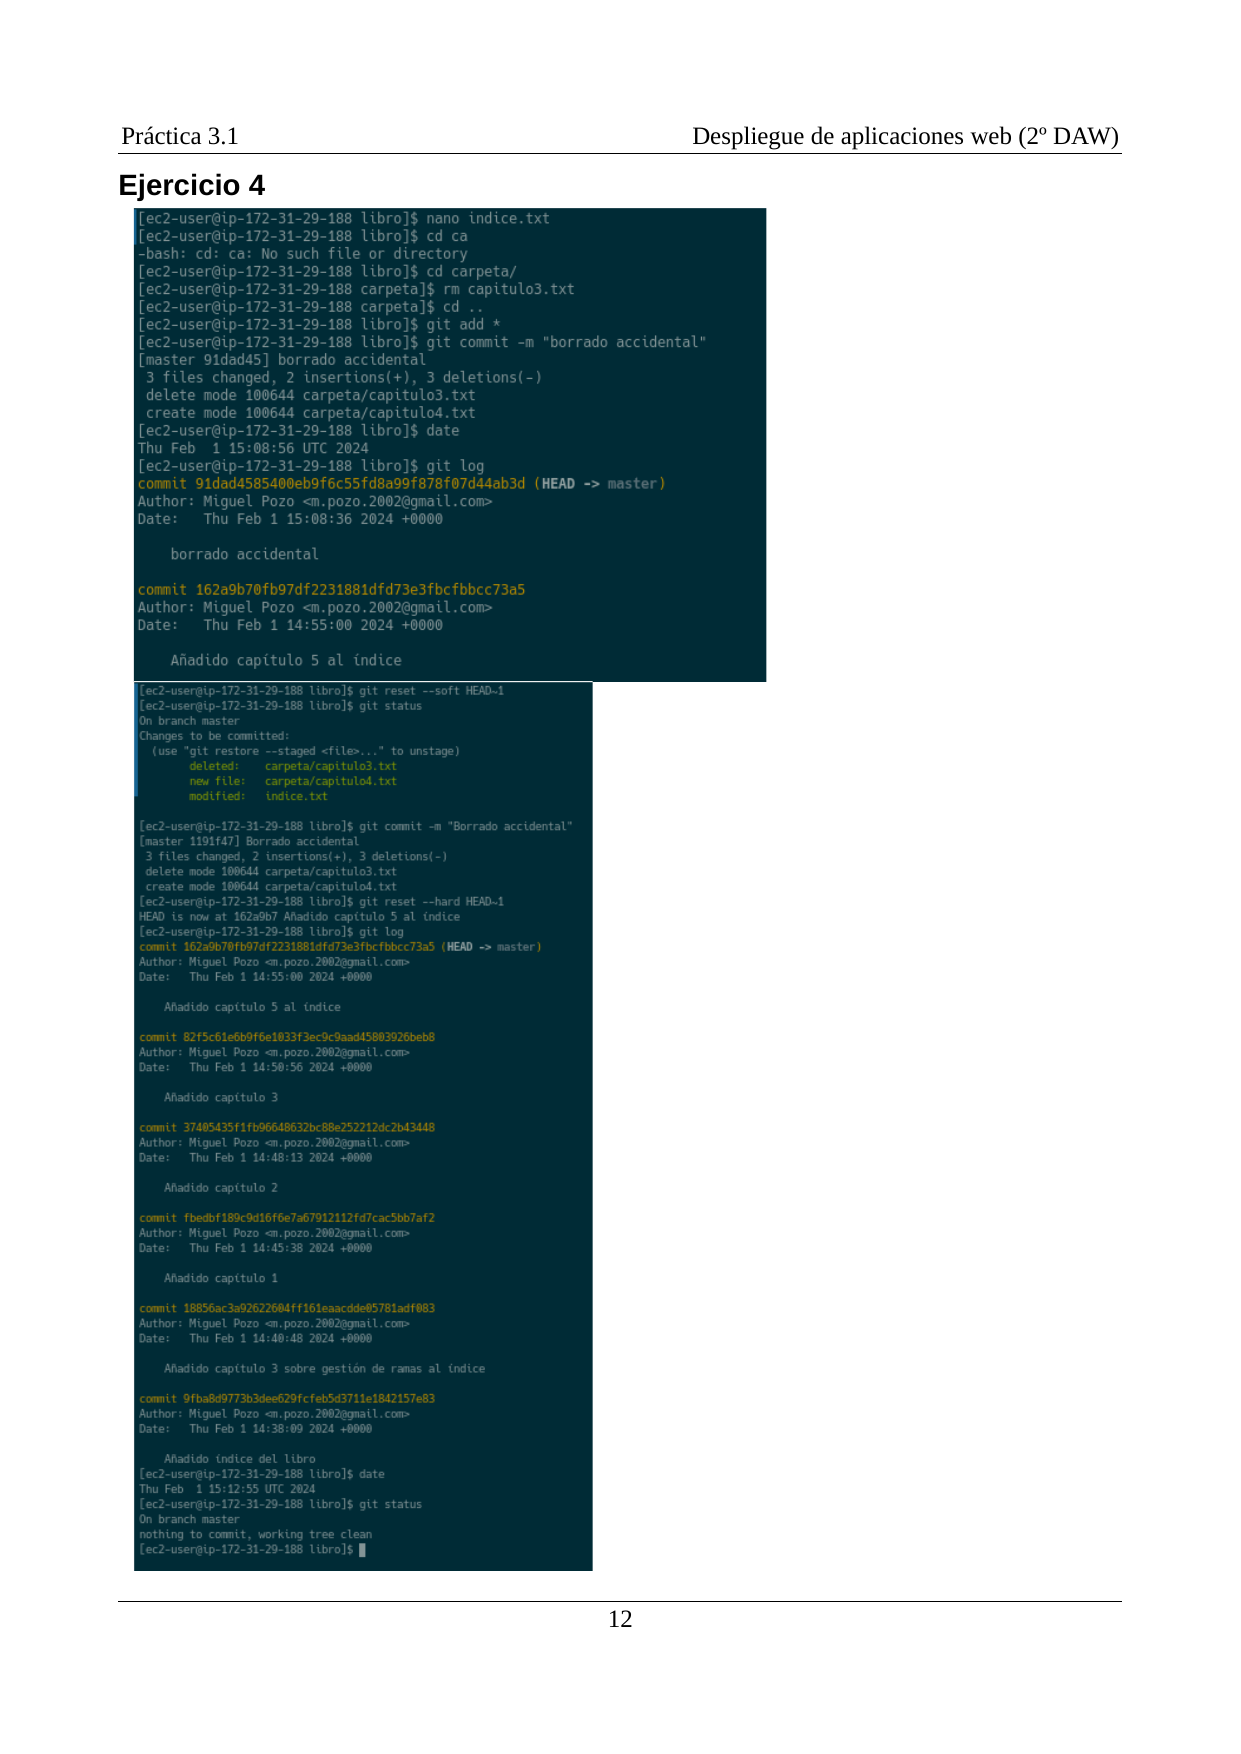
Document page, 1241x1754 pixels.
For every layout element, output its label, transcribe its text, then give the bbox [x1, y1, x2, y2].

picture [204, 392, 214, 400]
picture [279, 461, 285, 470]
picture [171, 1033, 176, 1041]
picture [205, 552, 214, 559]
picture [196, 1546, 213, 1555]
picture [147, 216, 158, 223]
picture [469, 286, 474, 294]
picture [196, 929, 206, 938]
picture [265, 1485, 271, 1493]
picture [404, 514, 442, 524]
picture [381, 1304, 434, 1312]
picture [342, 1424, 371, 1432]
picture [190, 779, 209, 785]
picture [309, 792, 327, 800]
picture [372, 852, 384, 860]
picture [271, 583, 286, 594]
picture [192, 1244, 208, 1252]
picture [221, 1154, 229, 1161]
picture [452, 428, 459, 435]
picture [478, 319, 483, 329]
picture [221, 762, 233, 770]
picture [288, 499, 294, 506]
picture [207, 1472, 213, 1480]
picture [140, 1229, 151, 1237]
picture [618, 339, 627, 347]
picture [429, 583, 433, 594]
picture [189, 286, 202, 294]
picture [346, 266, 351, 276]
picture [291, 1470, 302, 1478]
picture [238, 552, 244, 559]
picture [212, 213, 220, 225]
picture [188, 375, 195, 381]
picture [263, 602, 268, 612]
picture [391, 1322, 409, 1327]
picture [346, 390, 350, 400]
picture [247, 390, 251, 400]
picture [479, 822, 497, 830]
picture [179, 1502, 214, 1510]
picture [196, 688, 206, 697]
picture [419, 478, 426, 488]
picture [222, 623, 228, 630]
picture [266, 960, 277, 965]
picture [272, 1063, 283, 1071]
picture [192, 1365, 208, 1372]
picture [188, 392, 195, 400]
picture [148, 442, 152, 452]
picture [229, 927, 239, 933]
picture [181, 552, 191, 559]
picture [148, 248, 165, 258]
picture [272, 837, 290, 845]
picture [403, 390, 408, 400]
picture [316, 1394, 352, 1402]
picture [404, 620, 442, 630]
picture [445, 251, 455, 258]
picture [470, 319, 478, 329]
picture [169, 499, 177, 506]
picture [322, 1532, 333, 1538]
picture [179, 1471, 206, 1480]
picture [399, 900, 409, 905]
picture [146, 732, 166, 739]
picture [165, 1003, 189, 1011]
picture [330, 337, 335, 347]
picture [568, 284, 573, 294]
picture [312, 248, 317, 258]
picture [247, 284, 252, 294]
picture [284, 1412, 308, 1420]
picture [436, 583, 450, 594]
picture [399, 689, 409, 694]
picture [171, 1485, 183, 1493]
picture [502, 284, 507, 294]
picture [214, 513, 218, 523]
picture [461, 233, 467, 241]
picture [412, 230, 418, 243]
picture [395, 496, 412, 507]
picture [166, 689, 176, 694]
picture [326, 1425, 333, 1432]
picture [234, 499, 244, 506]
picture [138, 514, 144, 524]
picture [312, 392, 326, 400]
picture [192, 1184, 208, 1191]
picture [254, 1063, 264, 1071]
picture [466, 686, 478, 694]
picture [248, 1470, 257, 1478]
picture [324, 1003, 333, 1011]
picture [179, 930, 193, 935]
picture [341, 1153, 371, 1161]
picture [221, 1334, 229, 1342]
picture [192, 1455, 208, 1462]
picture [469, 390, 474, 400]
picture [390, 1123, 434, 1131]
picture [381, 942, 399, 950]
picture [328, 942, 353, 950]
picture [360, 1544, 365, 1557]
picture [378, 266, 389, 276]
picture [229, 897, 239, 903]
picture [303, 605, 319, 612]
picture [267, 498, 276, 506]
picture [254, 390, 284, 400]
picture [519, 477, 525, 488]
picture [354, 499, 360, 506]
picture [216, 973, 229, 980]
picture [504, 824, 515, 830]
picture [247, 1545, 257, 1553]
picture [269, 1500, 277, 1508]
picture [360, 762, 371, 770]
picture [234, 1409, 254, 1417]
picture [342, 1214, 348, 1222]
picture [272, 973, 282, 980]
picture [254, 585, 261, 594]
picture [436, 230, 442, 241]
picture [140, 1138, 151, 1146]
picture [223, 792, 239, 800]
picture [419, 251, 430, 258]
picture [214, 619, 218, 629]
picture [247, 1485, 252, 1493]
picture [693, 336, 697, 347]
picture [276, 855, 293, 860]
picture [230, 322, 235, 332]
picture [336, 284, 351, 294]
picture [284, 443, 294, 453]
picture [284, 1231, 308, 1239]
picture [197, 585, 202, 594]
picture [230, 269, 235, 279]
picture [317, 957, 365, 967]
picture [190, 1048, 201, 1056]
picture [238, 734, 252, 739]
picture [378, 410, 384, 417]
picture [190, 762, 202, 770]
picture [404, 1394, 434, 1402]
picture [312, 425, 319, 435]
picture [288, 284, 293, 294]
picture [164, 231, 169, 241]
picture [311, 1424, 325, 1432]
picture [651, 336, 671, 347]
picture [565, 339, 574, 346]
picture [185, 442, 195, 453]
picture [486, 286, 492, 297]
picture [453, 216, 459, 223]
picture [317, 1138, 337, 1146]
picture [222, 407, 231, 417]
picture [164, 337, 169, 347]
picture [334, 392, 341, 398]
picture [203, 1412, 210, 1420]
picture [297, 839, 306, 845]
picture [212, 477, 244, 488]
picture [317, 1304, 378, 1312]
picture [435, 478, 442, 488]
picture [196, 428, 208, 435]
picture [317, 764, 334, 772]
picture [322, 870, 333, 877]
picture [238, 251, 244, 258]
picture [147, 322, 158, 329]
picture [378, 213, 389, 223]
picture [190, 1409, 196, 1417]
picture [378, 460, 389, 470]
picture [634, 479, 640, 488]
picture [347, 1063, 371, 1071]
picture [216, 1424, 229, 1432]
picture [319, 1319, 337, 1327]
picture [308, 499, 319, 506]
picture [292, 1244, 302, 1252]
picture [196, 898, 206, 908]
picture [391, 1412, 409, 1417]
picture [312, 319, 319, 329]
picture [222, 837, 227, 845]
picture [453, 301, 459, 311]
picture [236, 942, 264, 950]
picture [336, 620, 352, 630]
picture [234, 605, 244, 612]
picture [402, 585, 426, 594]
picture [234, 958, 254, 965]
picture [353, 478, 360, 488]
picture [469, 605, 492, 612]
picture [254, 973, 264, 980]
picture [347, 973, 371, 980]
picture [304, 552, 310, 559]
picture [369, 477, 409, 488]
picture [146, 704, 154, 709]
picture [254, 408, 280, 417]
picture [435, 749, 453, 757]
picture [287, 390, 293, 399]
picture [411, 357, 417, 364]
picture [353, 251, 360, 258]
picture [190, 1153, 208, 1161]
picture [181, 390, 185, 400]
picture [316, 912, 323, 920]
picture [159, 1139, 166, 1146]
picture [469, 499, 487, 506]
picture [172, 548, 181, 559]
picture [269, 1545, 277, 1553]
picture [201, 216, 208, 223]
picture [140, 1532, 151, 1538]
picture [249, 1123, 317, 1131]
picture [159, 958, 166, 965]
picture [378, 336, 392, 347]
picture [360, 1470, 371, 1478]
picture [274, 1485, 280, 1492]
picture [502, 269, 508, 276]
picture [341, 762, 352, 770]
picture [140, 1409, 151, 1417]
picture [552, 336, 565, 347]
picture [228, 1517, 239, 1523]
picture [262, 249, 276, 258]
picture [169, 605, 177, 612]
picture [312, 266, 319, 273]
picture [146, 930, 154, 935]
picture [338, 585, 343, 594]
picture [189, 233, 202, 241]
picture [284, 883, 300, 892]
picture [251, 619, 261, 630]
picture [147, 286, 152, 294]
picture [204, 496, 211, 506]
picture [403, 284, 408, 294]
picture [461, 322, 469, 329]
picture [230, 339, 236, 350]
picture [338, 1319, 365, 1329]
picture [210, 1485, 220, 1493]
subtitle Ejercicio 4 [118, 167, 1122, 201]
picture [140, 1063, 151, 1071]
picture [202, 1516, 226, 1523]
picture [353, 1532, 371, 1538]
picture [284, 912, 308, 920]
picture [146, 1547, 157, 1553]
picture [330, 284, 335, 294]
picture [140, 1153, 151, 1161]
picture [214, 654, 222, 665]
picture [270, 548, 281, 559]
picture [138, 602, 145, 612]
picture [290, 973, 302, 980]
picture [140, 1334, 151, 1342]
picture [146, 357, 165, 364]
picture [179, 900, 193, 905]
picture [190, 1138, 196, 1146]
picture [221, 583, 244, 594]
picture [205, 762, 220, 770]
picture [214, 392, 222, 398]
picture [330, 231, 334, 241]
picture [272, 1244, 283, 1251]
picture [246, 622, 251, 630]
picture [179, 704, 193, 709]
picture [254, 1334, 264, 1342]
picture [159, 749, 176, 754]
picture [265, 777, 312, 787]
picture [291, 1334, 298, 1342]
picture [222, 1455, 233, 1462]
picture [274, 1214, 293, 1222]
picture [221, 1063, 233, 1071]
picture [230, 233, 236, 244]
picture [145, 1126, 164, 1131]
picture [263, 284, 268, 294]
picture [247, 375, 264, 383]
picture [336, 231, 351, 241]
picture [502, 337, 507, 347]
picture [267, 927, 282, 935]
picture [146, 824, 157, 830]
picture [201, 322, 208, 329]
picture [421, 300, 425, 314]
picture [159, 717, 168, 724]
picture [367, 655, 376, 665]
picture [379, 354, 396, 364]
picture [222, 605, 231, 615]
picture [284, 1050, 289, 1058]
picture [378, 230, 383, 241]
picture [323, 1153, 333, 1161]
picture [329, 392, 334, 403]
picture [453, 390, 457, 400]
picture [203, 1141, 210, 1149]
picture [294, 1485, 314, 1493]
picture [146, 1472, 157, 1478]
picture [432, 425, 442, 435]
picture [177, 855, 189, 860]
picture [577, 339, 582, 347]
picture [344, 583, 376, 594]
picture [223, 1033, 302, 1041]
picture [291, 1545, 302, 1553]
picture [222, 552, 228, 559]
picture [479, 897, 497, 905]
picture [371, 233, 376, 241]
picture [230, 216, 235, 226]
picture [267, 686, 283, 694]
picture [323, 1367, 333, 1375]
picture [542, 478, 574, 488]
picture [165, 1183, 189, 1191]
picture [288, 605, 294, 612]
picture [192, 1063, 208, 1071]
picture [211, 462, 220, 473]
picture [191, 1424, 208, 1432]
picture [192, 1274, 208, 1282]
picture [169, 734, 176, 741]
picture [205, 355, 211, 364]
picture [248, 686, 257, 694]
picture [333, 605, 342, 612]
picture [336, 461, 351, 470]
picture [412, 318, 417, 331]
picture [313, 286, 319, 294]
picture [146, 689, 154, 694]
picture [398, 1367, 421, 1372]
picture [378, 319, 389, 329]
picture [379, 777, 396, 785]
picture [370, 392, 375, 400]
picture [213, 585, 219, 594]
picture [189, 341, 202, 347]
picture [229, 1485, 239, 1493]
picture [222, 516, 228, 523]
picture [254, 1394, 296, 1402]
picture [138, 620, 144, 630]
picture [159, 1515, 170, 1523]
picture [391, 930, 403, 938]
picture [228, 882, 258, 890]
picture [321, 1123, 386, 1131]
picture [221, 1096, 229, 1103]
picture [141, 1319, 151, 1327]
picture [428, 301, 434, 313]
picture [445, 286, 459, 294]
picture [259, 1532, 276, 1538]
picture [202, 719, 220, 724]
picture [296, 583, 302, 594]
picture [212, 425, 220, 436]
picture [221, 749, 233, 754]
picture [185, 942, 220, 950]
picture [236, 912, 250, 920]
picture [336, 1409, 365, 1420]
picture [222, 371, 243, 382]
picture [291, 822, 302, 830]
picture [247, 822, 257, 830]
picture [179, 1547, 194, 1553]
picture [305, 855, 317, 860]
picture [211, 1231, 220, 1237]
picture [634, 339, 639, 347]
picture [411, 304, 417, 311]
picture [378, 602, 393, 612]
picture [222, 354, 247, 364]
picture [263, 337, 268, 347]
picture [362, 514, 376, 524]
picture [346, 213, 351, 223]
picture [354, 942, 359, 950]
picture [146, 839, 164, 845]
picture [192, 1003, 208, 1011]
picture [238, 1050, 258, 1056]
picture [313, 463, 319, 470]
picture [171, 655, 178, 665]
picture [356, 777, 371, 785]
picture [214, 548, 222, 559]
picture [386, 1231, 409, 1237]
picture [362, 620, 376, 630]
picture [236, 1123, 244, 1131]
picture [395, 602, 434, 615]
picture [445, 372, 459, 382]
picture [474, 463, 484, 472]
picture [272, 1334, 283, 1342]
picture [266, 1412, 277, 1417]
picture [192, 1334, 208, 1342]
picture [190, 958, 196, 965]
picture [370, 286, 376, 294]
picture [192, 1394, 253, 1402]
picture [165, 1274, 189, 1282]
picture [159, 885, 170, 890]
picture [300, 960, 308, 965]
picture [317, 1048, 365, 1058]
picture [190, 792, 214, 800]
picture [430, 898, 450, 905]
picture [387, 286, 400, 297]
picture [312, 585, 318, 594]
picture [211, 303, 220, 312]
picture [259, 1455, 271, 1462]
picture [317, 1500, 333, 1508]
picture [167, 1532, 183, 1540]
picture [363, 336, 367, 347]
picture [186, 1214, 214, 1222]
picture [190, 915, 208, 920]
picture [231, 443, 243, 453]
picture [383, 233, 392, 240]
picture [165, 1455, 189, 1462]
picture [202, 304, 208, 311]
picture [202, 233, 216, 241]
picture [228, 867, 258, 875]
picture [222, 658, 228, 665]
picture [651, 481, 657, 488]
picture [247, 337, 252, 347]
picture [255, 513, 261, 523]
picture [367, 375, 375, 382]
picture [270, 1050, 277, 1056]
picture [288, 357, 299, 364]
picture [254, 1244, 264, 1252]
picture [142, 1485, 158, 1493]
picture [291, 1500, 302, 1508]
picture [230, 428, 235, 438]
picture [372, 1365, 384, 1372]
picture [321, 585, 326, 594]
picture [247, 658, 261, 668]
picture [312, 354, 330, 364]
picture [268, 942, 283, 950]
picture [320, 443, 326, 451]
picture [317, 779, 334, 787]
picture [370, 304, 376, 311]
picture [329, 499, 334, 509]
picture [360, 882, 371, 890]
picture [203, 1231, 210, 1239]
picture [386, 1050, 409, 1056]
picture [362, 942, 374, 950]
picture [222, 499, 231, 508]
picture [222, 390, 235, 400]
picture [273, 1424, 283, 1432]
picture [222, 942, 233, 950]
picture [272, 885, 281, 890]
picture [272, 514, 276, 524]
picture [412, 212, 418, 225]
picture [368, 1214, 409, 1222]
picture [146, 481, 170, 488]
picture [387, 304, 396, 315]
picture [318, 837, 344, 845]
picture [285, 1365, 298, 1372]
picture [354, 605, 360, 612]
picture [360, 900, 365, 908]
picture [386, 1501, 396, 1508]
picture [267, 604, 276, 612]
picture [221, 1367, 229, 1374]
picture [152, 341, 161, 347]
picture [318, 822, 333, 830]
picture [386, 824, 409, 830]
picture [240, 749, 249, 754]
picture [190, 1319, 196, 1327]
picture [267, 792, 302, 800]
picture [181, 233, 186, 241]
picture [206, 478, 211, 488]
picture [272, 620, 277, 630]
picture [145, 945, 164, 950]
picture [354, 392, 363, 402]
picture [146, 900, 154, 905]
picture [387, 410, 393, 421]
picture [221, 1005, 232, 1013]
picture [458, 1365, 465, 1372]
picture [525, 822, 547, 830]
picture [360, 704, 365, 712]
picture [386, 514, 392, 523]
picture [303, 444, 309, 453]
picture [228, 719, 237, 724]
picture [287, 408, 293, 417]
picture [190, 882, 214, 890]
picture [676, 337, 680, 347]
picture [197, 481, 203, 488]
picture [468, 375, 475, 382]
picture [146, 587, 170, 594]
picture [297, 1214, 308, 1222]
picture [526, 339, 533, 347]
picture [184, 1394, 189, 1402]
picture [184, 1033, 220, 1041]
picture [284, 1322, 308, 1329]
picture [265, 762, 312, 772]
picture [272, 870, 281, 875]
picture [133, 682, 137, 1571]
picture [144, 717, 151, 724]
picture [291, 686, 302, 694]
picture [479, 686, 494, 694]
picture [391, 960, 409, 965]
picture [291, 701, 302, 709]
picture [156, 446, 162, 453]
picture [477, 286, 483, 294]
picture [412, 265, 417, 278]
picture [291, 1063, 302, 1071]
picture [341, 915, 352, 922]
picture [336, 302, 351, 311]
picture [192, 973, 208, 980]
picture [166, 704, 176, 709]
picture [230, 286, 236, 297]
picture [267, 701, 277, 709]
picture [313, 304, 319, 311]
picture [145, 1397, 164, 1402]
picture [437, 266, 442, 276]
picture [510, 483, 519, 488]
picture [140, 1424, 151, 1432]
picture [433, 913, 440, 920]
picture [201, 269, 208, 276]
picture [343, 1334, 371, 1342]
picture [139, 496, 145, 506]
picture [179, 689, 193, 694]
picture [387, 583, 393, 594]
picture [428, 339, 434, 350]
picture [608, 481, 631, 488]
picture [140, 1515, 151, 1523]
picture [146, 1502, 157, 1508]
picture [269, 822, 277, 830]
picture [397, 1502, 421, 1508]
picture [140, 1216, 164, 1222]
picture [204, 602, 211, 612]
picture [684, 339, 690, 347]
picture [254, 1425, 264, 1432]
picture [228, 686, 239, 692]
picture [266, 1231, 277, 1236]
picture [172, 248, 177, 258]
picture [238, 1322, 249, 1327]
picture [214, 412, 222, 417]
picture [253, 912, 271, 920]
picture [140, 958, 151, 965]
picture [328, 585, 335, 594]
picture [335, 1138, 365, 1149]
picture [346, 337, 351, 345]
picture [266, 897, 282, 905]
picture [159, 1410, 166, 1417]
picture [336, 337, 346, 347]
picture [585, 337, 607, 347]
picture [313, 339, 319, 347]
picture [266, 1141, 277, 1146]
picture [185, 658, 197, 665]
picture [172, 443, 186, 453]
picture [203, 837, 213, 845]
picture [153, 1530, 164, 1538]
picture [204, 410, 214, 417]
picture [354, 410, 360, 417]
picture [179, 823, 214, 832]
picture [248, 701, 257, 709]
picture [164, 284, 169, 294]
picture [166, 900, 176, 905]
picture [203, 1322, 220, 1329]
picture [152, 912, 164, 920]
picture [171, 1516, 195, 1523]
picture [184, 1123, 233, 1131]
picture [141, 1033, 170, 1041]
picture [411, 393, 417, 400]
picture [452, 478, 459, 488]
picture [188, 410, 195, 417]
picture [501, 585, 525, 594]
picture [424, 854, 431, 860]
picture [337, 319, 351, 329]
picture [356, 1214, 365, 1222]
picture [329, 658, 335, 665]
picture [285, 942, 308, 950]
picture [221, 1244, 233, 1252]
picture [144, 516, 154, 523]
picture [263, 231, 268, 241]
picture [378, 496, 393, 506]
picture [312, 1214, 329, 1222]
picture [345, 357, 352, 364]
picture [203, 1050, 220, 1058]
picture [148, 389, 162, 400]
picture [288, 337, 293, 347]
picture [147, 269, 158, 276]
picture [290, 1424, 302, 1432]
picture [288, 231, 293, 241]
picture [471, 897, 477, 905]
picture [300, 747, 315, 757]
picture [436, 689, 447, 694]
picture [316, 942, 321, 950]
picture [336, 425, 351, 435]
picture [328, 375, 340, 382]
picture [486, 213, 492, 223]
picture [360, 689, 365, 697]
picture [230, 777, 239, 785]
picture [461, 583, 482, 594]
picture [317, 1409, 338, 1417]
picture [397, 703, 406, 709]
picture [159, 1229, 174, 1236]
picture [498, 943, 520, 950]
picture [428, 283, 434, 296]
picture [330, 247, 334, 258]
picture [363, 230, 367, 241]
picture [147, 428, 158, 435]
picture [337, 266, 346, 276]
picture [196, 1093, 208, 1101]
picture [228, 1214, 271, 1222]
picture [322, 885, 333, 892]
picture [147, 339, 152, 347]
picture [378, 392, 384, 400]
picture [303, 1033, 434, 1041]
picture [289, 1050, 308, 1056]
picture [203, 960, 210, 968]
picture [641, 481, 648, 488]
picture [150, 867, 158, 875]
picture [461, 478, 467, 488]
picture [144, 912, 151, 920]
picture [204, 248, 211, 258]
picture [264, 583, 268, 594]
picture [378, 425, 389, 435]
picture [319, 1229, 365, 1239]
picture [322, 1470, 333, 1478]
picture [312, 514, 327, 523]
picture [341, 777, 352, 785]
picture [313, 1063, 333, 1071]
picture [310, 1003, 321, 1011]
picture [144, 622, 154, 630]
picture [454, 583, 458, 594]
picture [428, 478, 434, 488]
picture [247, 1500, 258, 1508]
picture [212, 266, 220, 277]
picture [254, 355, 260, 364]
picture [141, 1304, 170, 1312]
picture [166, 930, 176, 935]
picture [333, 410, 343, 417]
picture [266, 1322, 277, 1327]
picture [248, 927, 257, 935]
picture [313, 973, 333, 980]
picture [411, 410, 417, 417]
picture [379, 762, 396, 770]
picture [433, 216, 449, 223]
picture [272, 1003, 277, 1011]
picture [229, 701, 239, 707]
picture [286, 1532, 302, 1540]
picture [411, 286, 417, 294]
picture [202, 463, 208, 470]
picture [476, 269, 482, 279]
picture [468, 477, 508, 488]
picture [196, 703, 206, 712]
picture [140, 1244, 157, 1252]
picture [190, 1229, 196, 1236]
picture [204, 585, 211, 594]
picture [254, 1153, 264, 1161]
picture [412, 336, 418, 349]
picture [449, 822, 465, 830]
picture [391, 1141, 409, 1146]
picture [284, 960, 300, 968]
picture [212, 319, 220, 330]
picture [345, 443, 352, 453]
picture [337, 213, 346, 223]
picture [221, 1186, 229, 1194]
picture [363, 477, 367, 488]
picture [210, 1532, 233, 1538]
picture [198, 339, 220, 347]
picture [523, 945, 532, 950]
picture [334, 499, 342, 506]
picture [412, 460, 417, 473]
picture [284, 868, 300, 877]
picture [337, 514, 352, 523]
picture [469, 339, 492, 347]
picture [461, 269, 472, 276]
picture [313, 233, 319, 241]
picture [360, 930, 365, 938]
picture [234, 1138, 249, 1146]
picture [425, 1214, 434, 1222]
picture [238, 1229, 258, 1237]
picture [387, 392, 393, 403]
picture [202, 286, 216, 294]
picture [291, 897, 302, 905]
picture [329, 1214, 339, 1222]
picture [246, 477, 319, 488]
picture [311, 1153, 325, 1161]
picture [166, 1093, 189, 1101]
picture [164, 461, 169, 470]
picture [247, 231, 252, 241]
picture [159, 1319, 166, 1327]
picture [140, 973, 151, 980]
picture [190, 867, 214, 875]
picture [386, 620, 392, 629]
picture [221, 1276, 233, 1284]
picture [412, 424, 417, 437]
picture [304, 392, 309, 400]
picture [280, 354, 288, 364]
picture [313, 1244, 333, 1252]
picture [361, 1394, 371, 1402]
picture [284, 1141, 308, 1148]
picture [328, 478, 352, 488]
picture [185, 1304, 315, 1312]
picture [499, 375, 507, 382]
picture [448, 942, 472, 950]
picture [147, 233, 152, 241]
picture [445, 337, 449, 347]
picture [172, 719, 185, 724]
picture [300, 251, 306, 258]
picture [165, 1364, 189, 1372]
picture [289, 620, 293, 630]
picture [269, 1470, 277, 1478]
picture [248, 897, 257, 905]
picture [291, 927, 302, 935]
picture [169, 410, 178, 417]
picture [320, 620, 327, 630]
picture [313, 1334, 333, 1342]
picture [140, 1048, 176, 1056]
picture [412, 499, 434, 509]
picture [247, 837, 262, 845]
picture [329, 605, 334, 615]
picture [254, 443, 264, 453]
picture [318, 1546, 333, 1553]
picture [202, 852, 235, 862]
picture [373, 1394, 396, 1402]
picture [312, 410, 323, 417]
picture [347, 1244, 371, 1252]
picture [510, 287, 516, 294]
picture [349, 1367, 365, 1372]
picture [272, 1153, 283, 1161]
picture [279, 302, 285, 311]
picture [410, 942, 434, 950]
